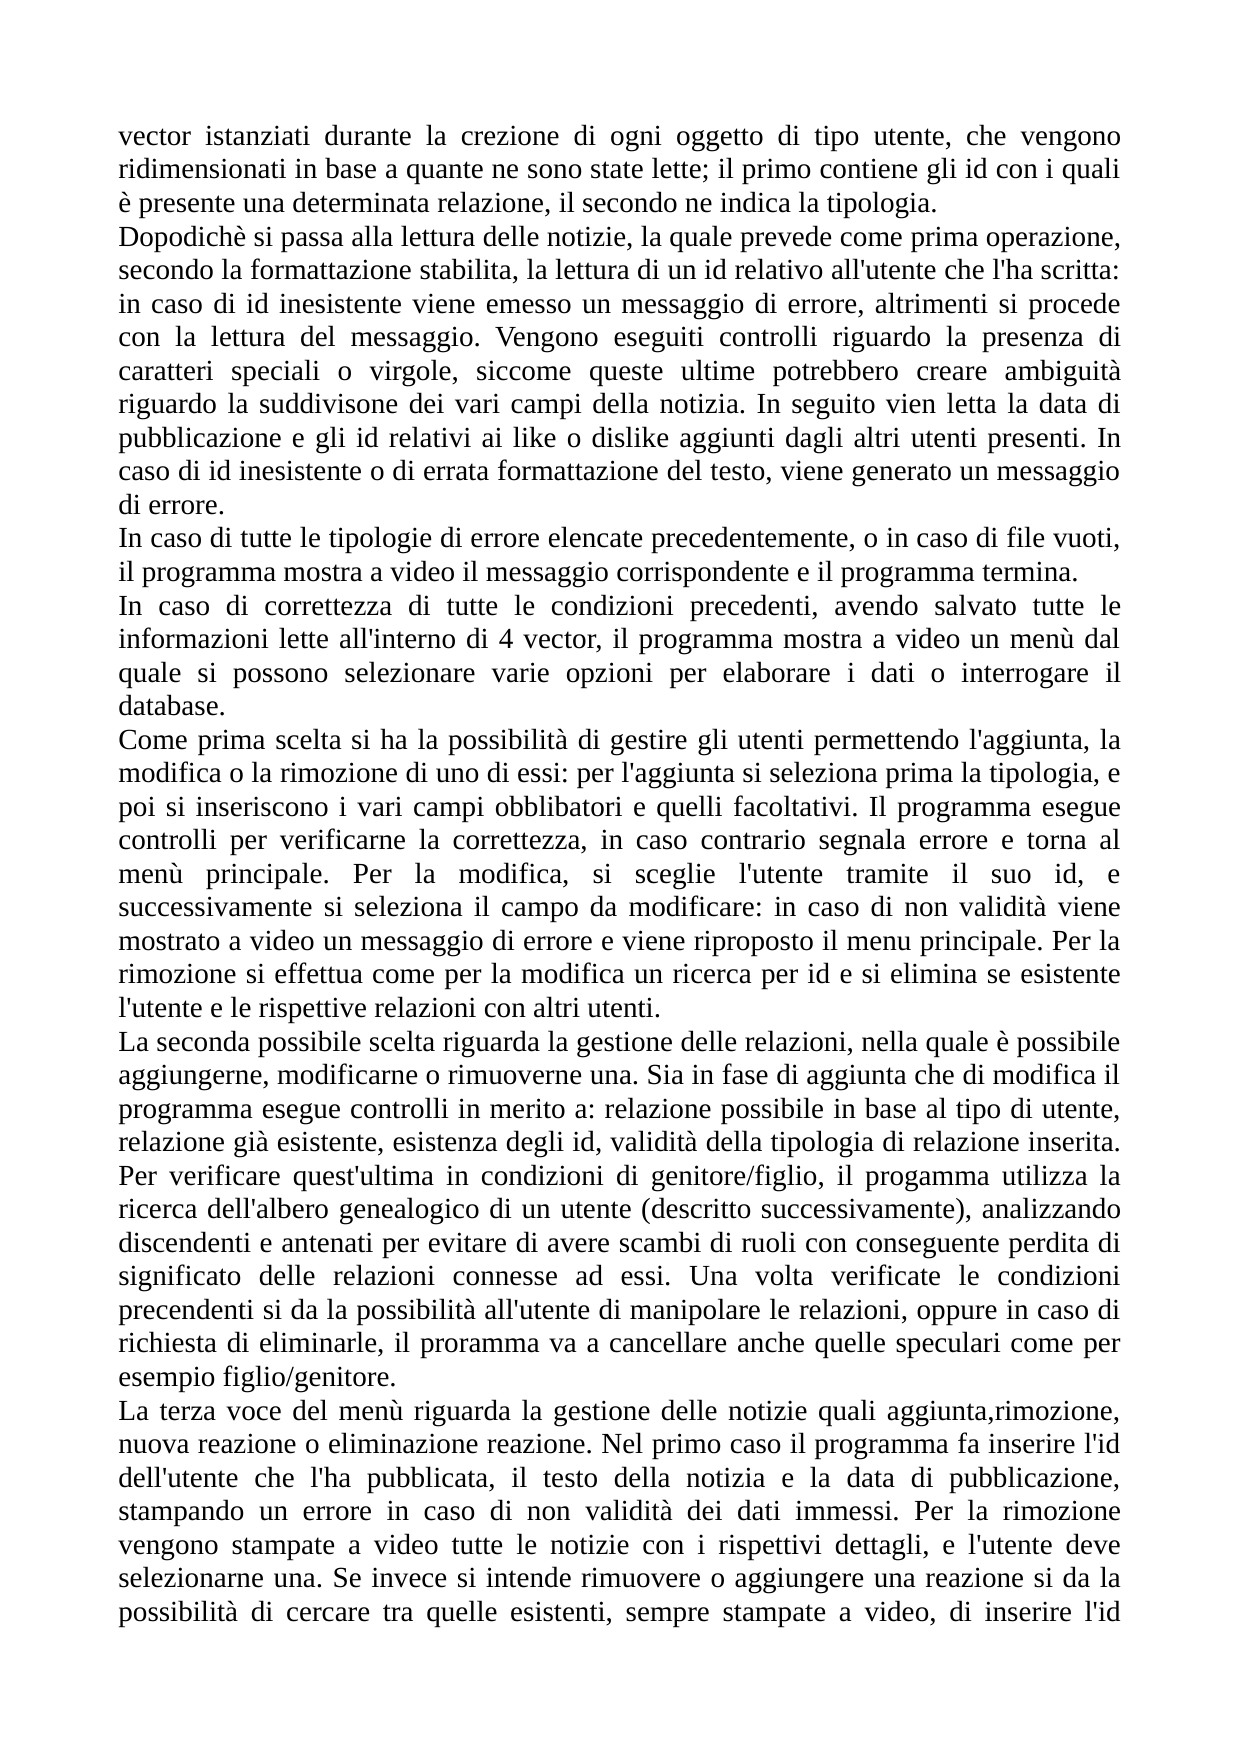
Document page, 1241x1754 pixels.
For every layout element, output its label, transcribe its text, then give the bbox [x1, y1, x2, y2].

text La seconda possibile scelta riguarda la gestione delle relazioni, nella quale è possibile aggiungerne, modificarne o rimuoverne una. Sia in fase di aggiunta che di modifica il programma esegue controlli in merito a: relazione possibile in base al tipo di utente, relazione già esistente, esistenza degli id, validità della tipologia di relazione inserita. Per verificare quest'ultima in condizioni di genitore/figlio, il progamma utilizza la ricerca dell'albero genealogico di un utente (descritto successivamente), analizzando discendenti e antenati per evitare di avere scambi di ruoli con conseguente perdita di significato delle relazioni connesse ad essi. Una volta verificate le condizioni precendenti si da la possibilità all'utente di manipolare le relazioni, oppure in caso di richiesta di eliminarle, il proramma va a cancellare anche quelle speculari come per esempio figlio/genitore. [118, 1024, 1122, 1393]
text In caso di tutte le tipologie di errore elencate precedentemente, o in caso di file vuoti, il programma mostra a video il messaggio corrispondente e il programma termina. [118, 521, 1122, 588]
text La terza voce del menù riguarda la gestione delle notizie quali aggiunta,rimozione, nuova reazione o eliminazione reazione. Nel primo caso il programma fa inserire l'id dell'utente che l'ha pubblicata, il testo della notizia e la data di pubblicazione, stampando un errore in caso di non validità dei dati immessi. Per la rimozione vengono stampate a video tutte le notizie con i rispettivi dettagli, e l'utente deve selezionarne una. Se invece si intende rimuovere o aggiungere una reazione si da la possibilità di cercare tra quelle esistenti, sempre stampate a video, di inserire l'id [118, 1393, 1122, 1627]
text vector istanziati durante la crezione di ogni oggetto di tipo utente, che vengono ridimensionati in base a quante ne sono state lette; il primo contiene gli id con i quali è presente una determinata relazione, il secondo ne indica la tipologia. [118, 118, 1122, 219]
text Dopodichè si passa alla lettura delle notizie, la quale prevede come prima operazione, secondo la formattazione stabilita, la lettura di un id relativo all'utente che l'ha scritta: in caso di id inesistente viene emesso un messaggio di errore, altrimenti si procede con la lettura del messaggio. Vengono eseguiti controlli riguardo la presenza di caratteri speciali o virgole, siccome queste ultime potrebbero creare ambiguità riguardo la suddivisone dei vari campi della notizia. In seguito vien letta la data di pubblicazione e gli id relativi ai like o dislike aggiunti dagli altri utenti presenti. In caso di id inesistente o di errata formattazione del testo, viene generato un messaggio di errore. [118, 219, 1122, 521]
text In caso di correttezza di tutte le condizioni precedenti, avendo salvato tutte le informazioni lette all'interno di 4 vector, il programma mostra a video un menù dal quale si possono selezionare varie opzioni per elaborare i dati o interrogare il database. [118, 588, 1122, 722]
text Come prima scelta si ha la possibilità di gestire gli utenti permettendo l'aggiunta, la modifica o la rimozione di uno di essi: per l'aggiunta si seleziona prima la tipologia, e poi si inseriscono i vari campi obblibatori e quelli facoltativi. Il programma esegue controlli per verificarne la correttezza, in caso contrario segnala errore e torna al menù principale. Per la modifica, si sceglie l'utente tramite il suo id, e successivamente si seleziona il campo da modificare: in caso di non validità viene mostrato a video un messaggio di errore e viene riproposto il menu principale. Per la rimozione si effettua come per la modifica un ricerca per id e si elimina se esistente l'utente e le rispettive relazioni con altri utenti. [118, 722, 1122, 1024]
